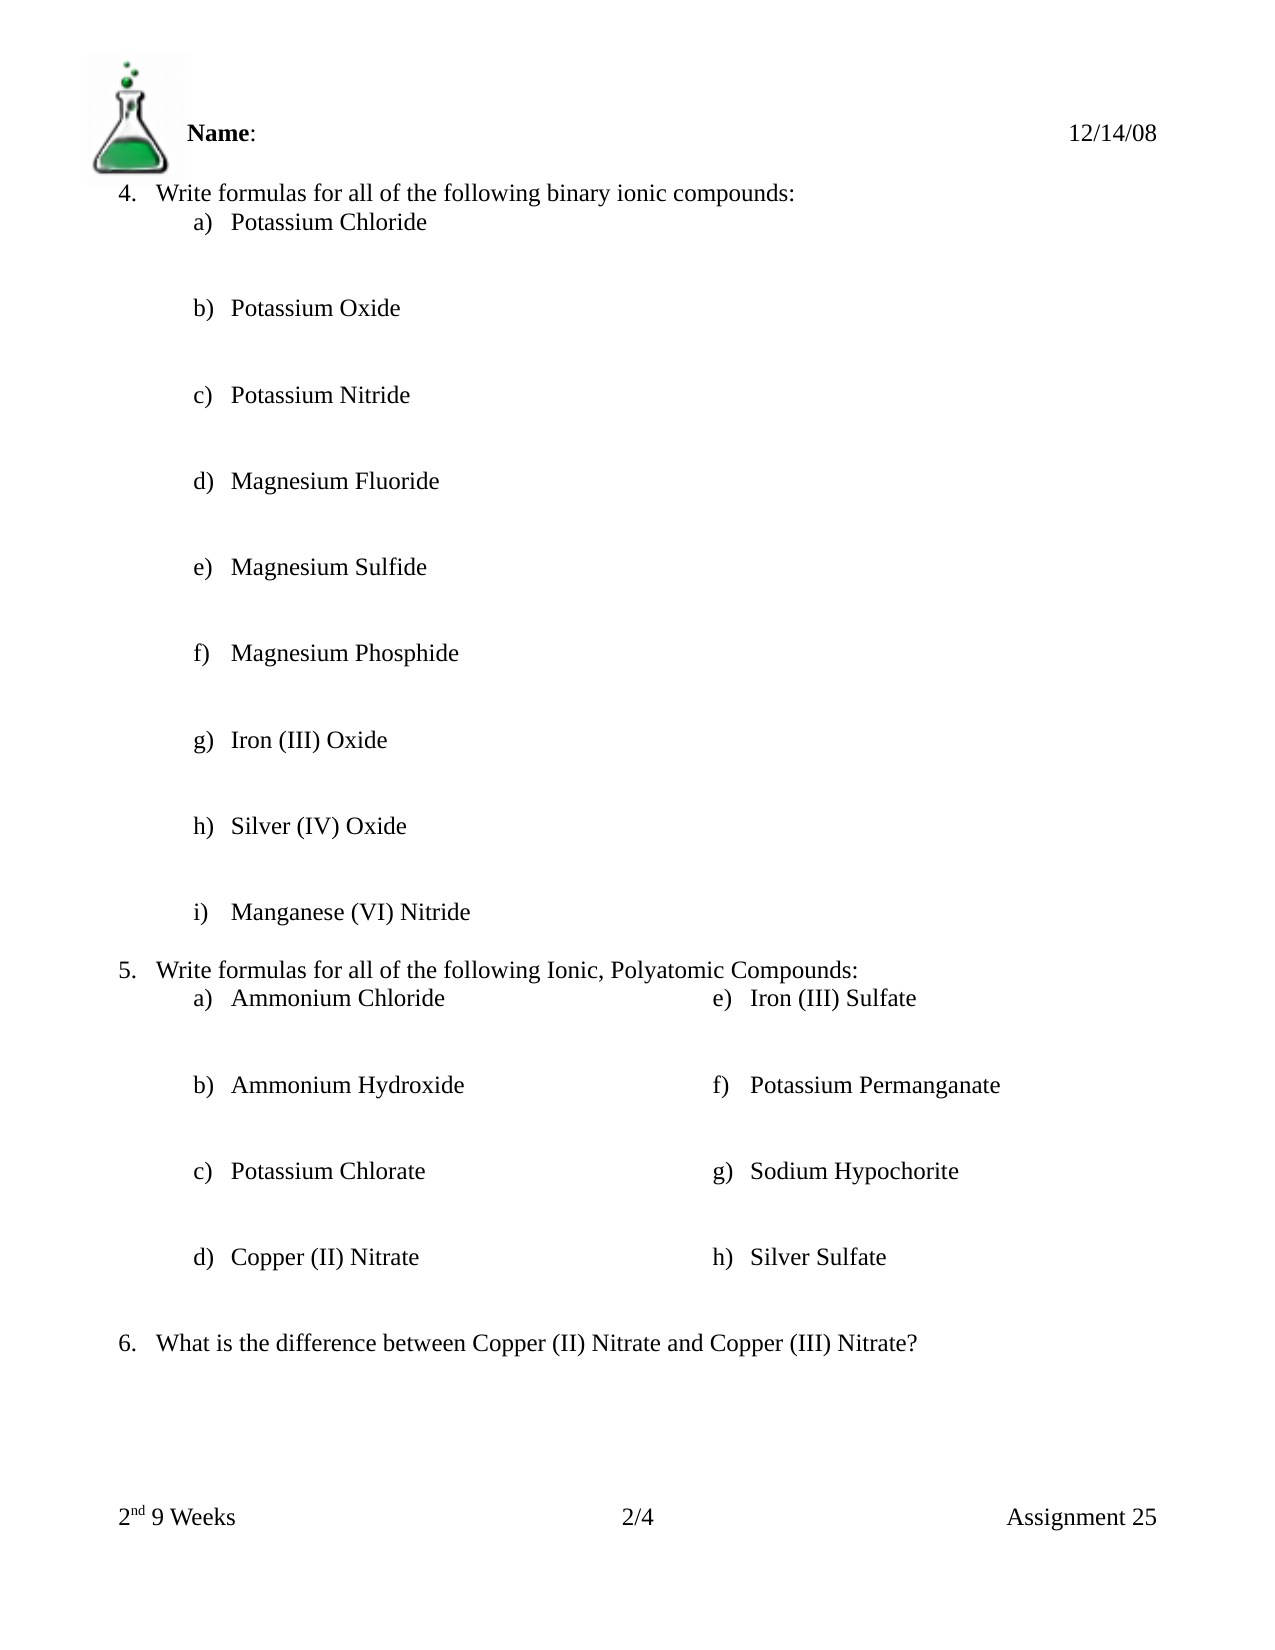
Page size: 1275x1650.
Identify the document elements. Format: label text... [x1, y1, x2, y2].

list Iron (III) Sulfate [712, 983, 1157, 1012]
list Iron (III) Oxide [193, 725, 1157, 753]
list Magnesium Sulfide [193, 552, 1157, 581]
list Silver (IV) Oxide [193, 811, 1157, 840]
list Manganese (VI) Nitride [193, 897, 1157, 926]
list Copper (II) Nitrate [193, 1242, 637, 1271]
list Magnesium Phosphide [193, 638, 1157, 667]
list Sodium Hypochorite [712, 1156, 1157, 1185]
list Ammonium Hydroxide [193, 1070, 637, 1098]
picture [86, 53, 192, 189]
list What is the difference between Copper (II) Nitrate and Copper (III) Nitrate? [118, 1328, 1157, 1357]
list Ammonium Chloride [193, 983, 637, 1012]
list Potassium Oxide [193, 293, 1157, 322]
list Potassium Chlorate [193, 1156, 637, 1185]
list Magnesium Fluoride [193, 466, 1157, 495]
list Write formulas for all of the following binary ionic compounds: [118, 178, 1157, 207]
list Potassium Nitride [193, 380, 1157, 408]
list Potassium Chloride [193, 207, 1157, 236]
list Potassium Permanganate [712, 1070, 1157, 1098]
list Silver Sulfate [712, 1242, 1157, 1271]
list Write formulas for all of the following Ionic, Polyatomic Compounds: [118, 955, 1157, 983]
